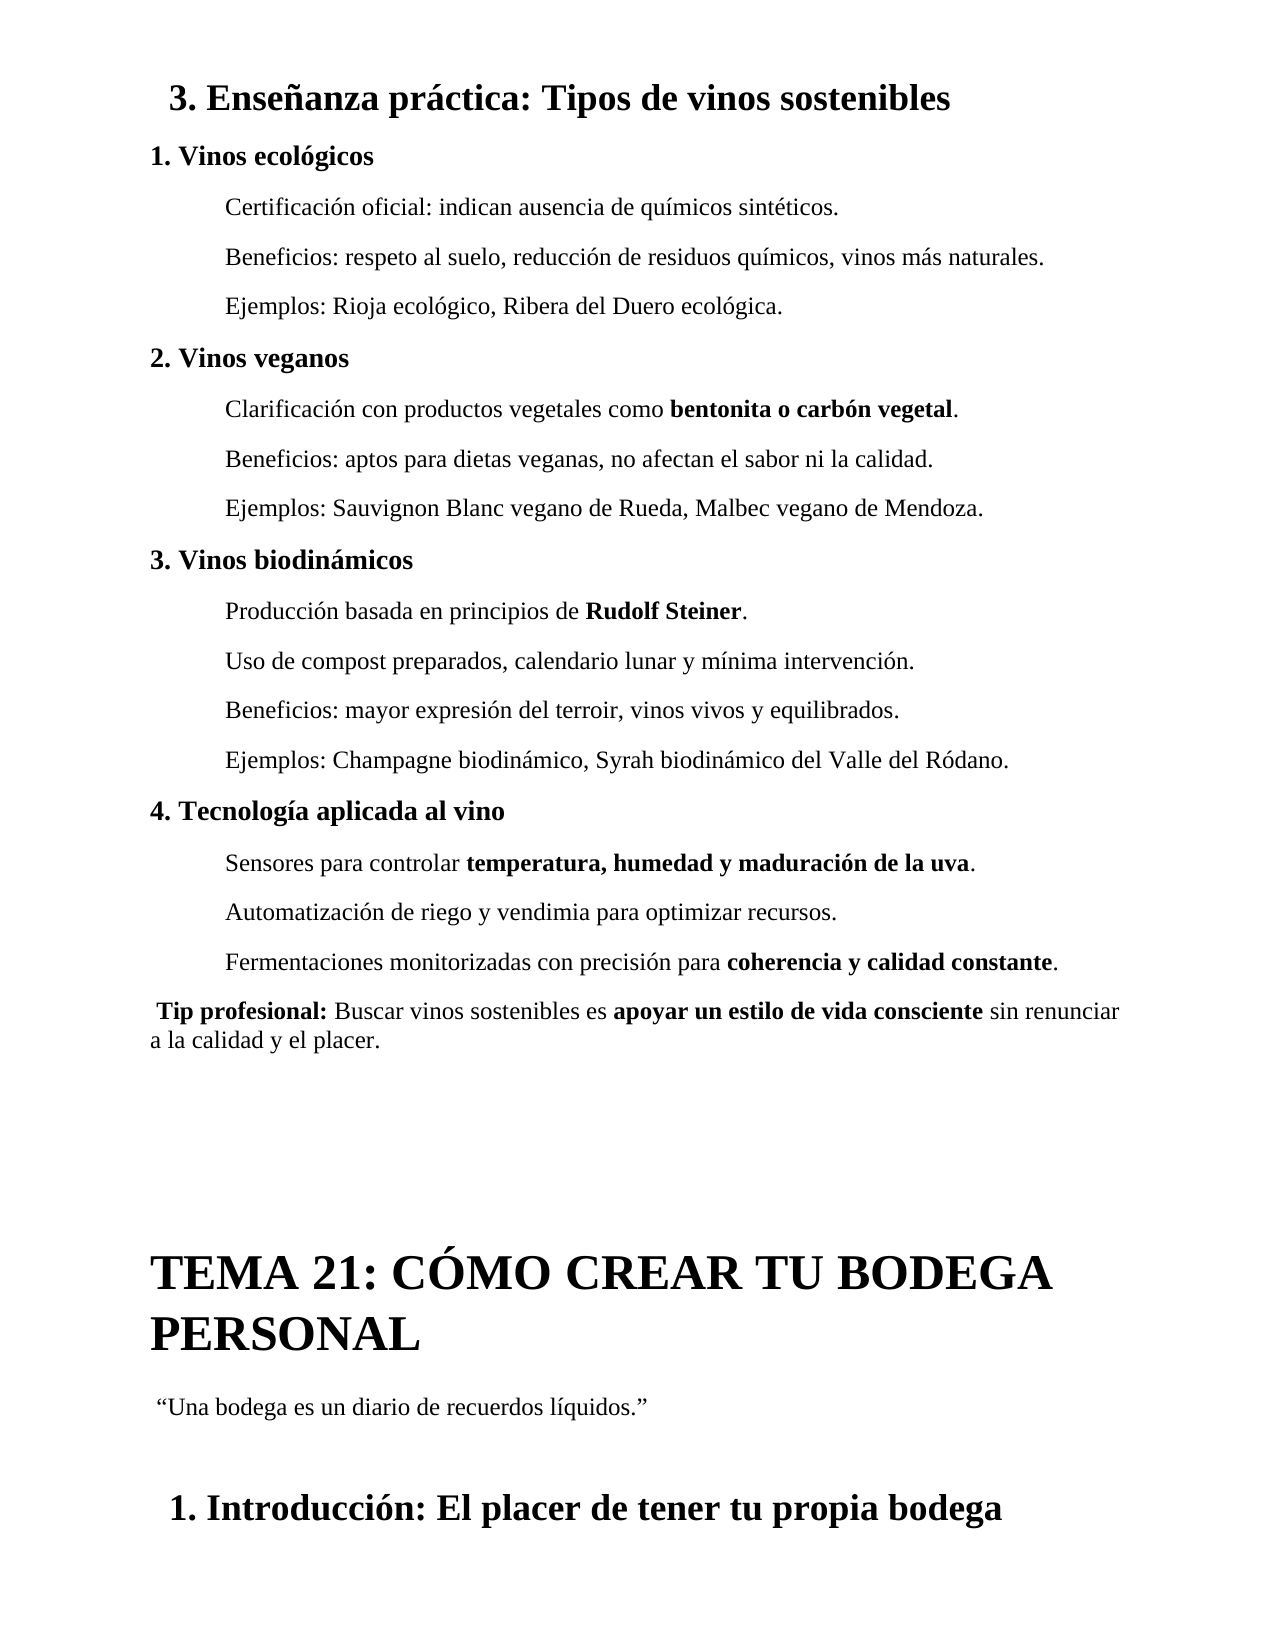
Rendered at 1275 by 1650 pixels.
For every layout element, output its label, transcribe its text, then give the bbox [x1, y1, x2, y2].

list Ejemplos: Rioja ecológico, Ribera del Duero ecológica. [187, 291, 1125, 320]
text 2. Vinos veganos [150, 341, 1125, 373]
list Beneficios: respeto al suelo, reducción de residuos químicos, vinos más naturales. [187, 242, 1125, 271]
list Beneficios: mayor expresión del terroir, vinos vivos y equilibrados. [187, 695, 1125, 724]
text 1. Vinos ecológicos [150, 139, 1125, 171]
list Sensores para controlar temperatura, humedad y maduración de la uva. [187, 848, 1125, 876]
list Clarificación con productos vegetales como bentonita o carbón vegetal. [187, 394, 1125, 423]
list Producción basada en principios de Rudolf Steiner. [187, 596, 1125, 625]
text 4. Tecnología aplicada al vino [150, 794, 1125, 827]
text 1. Introducción: El placer de tener tu propia bodega [150, 1486, 1125, 1529]
text “Una bodega es un diario de recuerdos líquidos.” [150, 1392, 1125, 1420]
text TEMA 21: CÓMO CREAR TU BODEGA PERSONAL [150, 1243, 1125, 1361]
text Tip profesional: Buscar vinos sostenibles es apoyar un estilo de vida consciente sin renunciar a la calidad y el placer. [150, 996, 1125, 1054]
list Ejemplos: Sauvignon Blanc vegano de Rueda, Malbec vegano de Mendoza. [187, 493, 1125, 522]
list Ejemplos: Champagne biodinámico, Syrah biodinámico del Valle del Ródano. [187, 745, 1125, 774]
list Uso de compost preparados, calendario lunar y mínima intervención. [187, 646, 1125, 674]
list Beneficios: aptos para dietas veganas, no afectan el sabor ni la calidad. [187, 444, 1125, 472]
list Certificación oficial: indican ausencia de químicos sintéticos. [187, 192, 1125, 221]
text 3. Enseñanza práctica: Tipos de vinos sostenibles [150, 75, 1125, 118]
list Fermentaciones monitorizadas con precisión para coherencia y calidad constante. [187, 947, 1125, 976]
list Automatización de riego y vendimia para optimizar recursos. [187, 897, 1125, 926]
text 3. Vinos biodinámicos [150, 543, 1125, 575]
